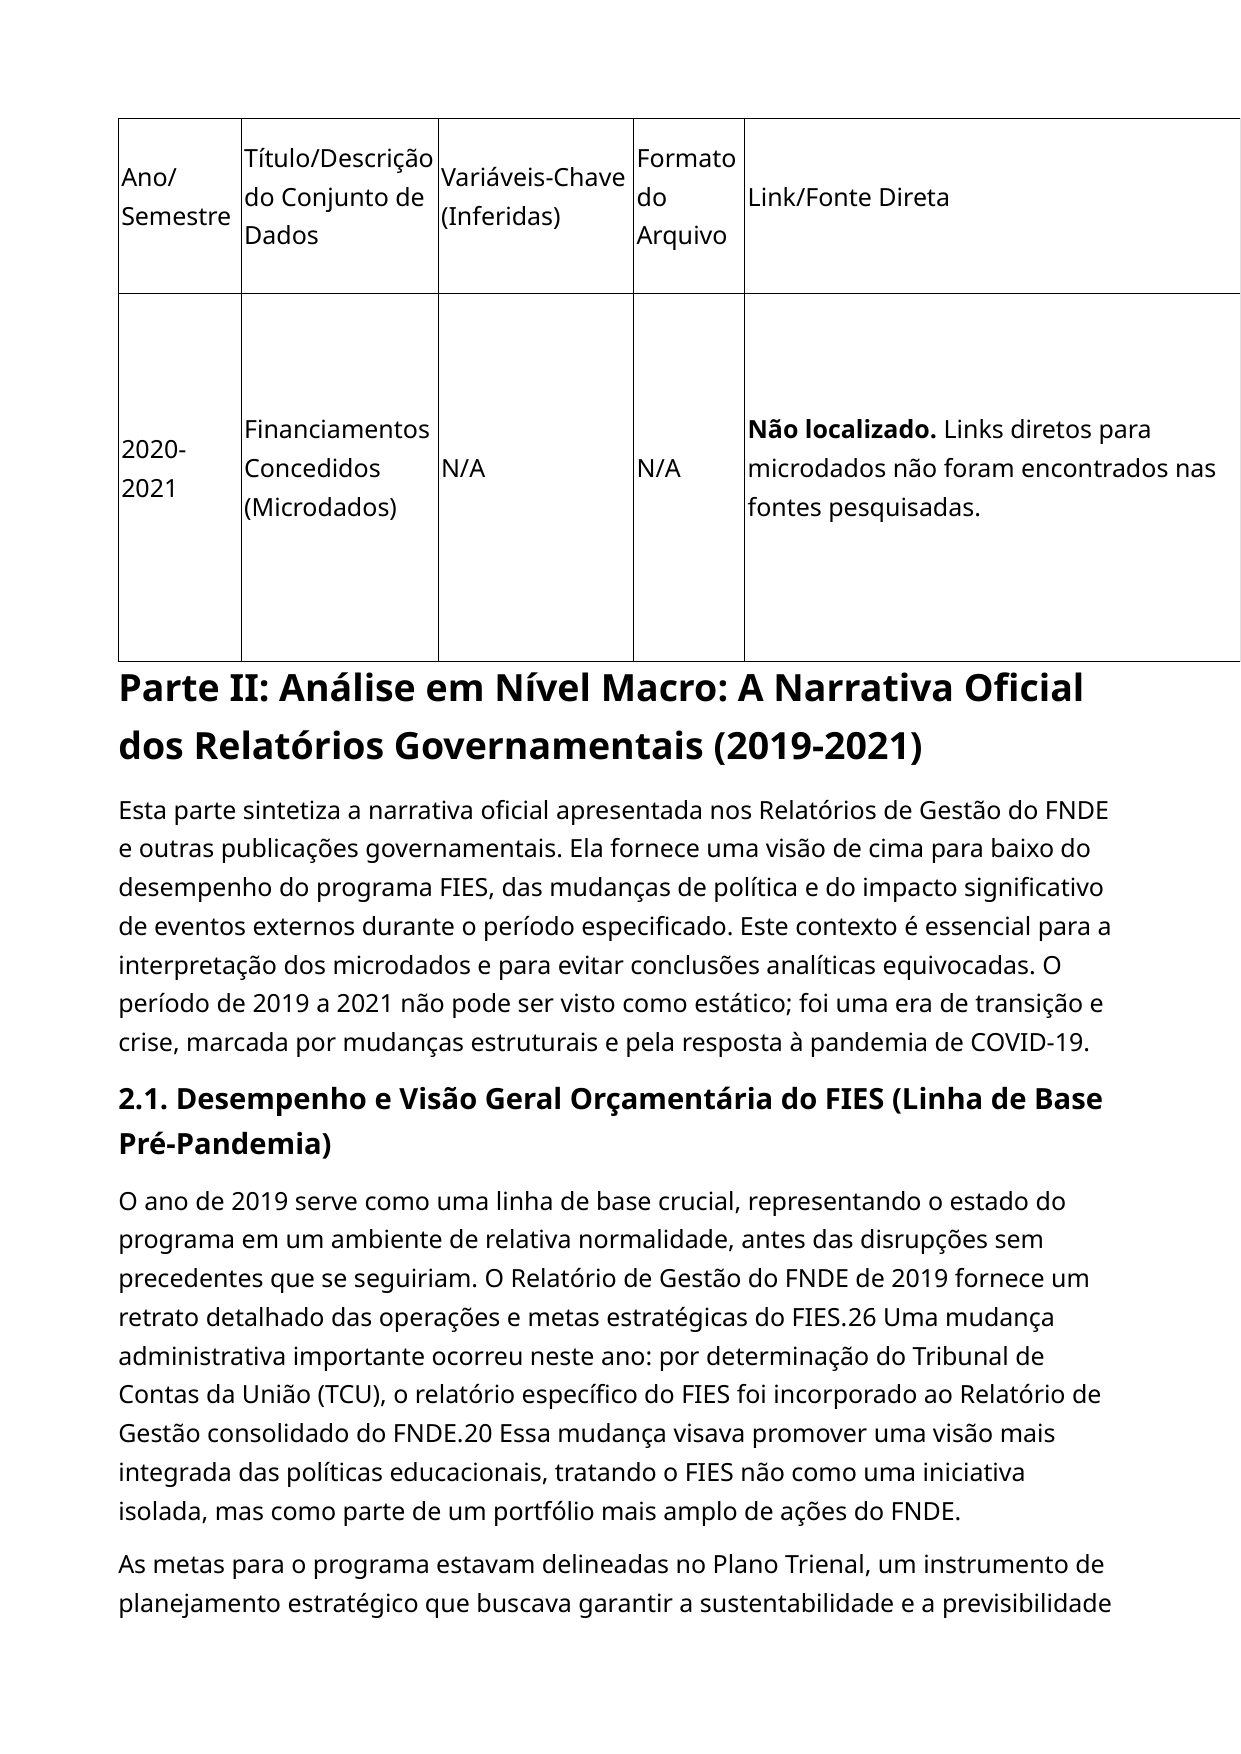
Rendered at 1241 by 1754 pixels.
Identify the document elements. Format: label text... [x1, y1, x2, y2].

table_cell Não localizado. Links diretos para microdados não foram encontrados nas fontes pesquisadas. [745, 294, 1240, 661]
table_cell N/A [634, 294, 744, 661]
table_header Ano/Semestre [119, 119, 241, 293]
table_cell N/A [439, 294, 633, 661]
table_cell 2020-2021 [119, 294, 241, 661]
table_header Título/Descrição do Conjunto de Dados [242, 119, 438, 293]
table_header Variáveis-Chave (Inferidas) [439, 119, 633, 293]
table_header Formato do Arquivo [634, 119, 744, 293]
subtitle 2.1. Desempenho e Visão Geral Orçamentária do FIES (Linha de Base Pré-Pandemia) [118, 1078, 1122, 1163]
text Esta parte sintetiza a narrativa oficial apresentada nos Relatórios de Gestão do FNDE e outras publicações governamentais. Ela fornece uma visão de cima para baixo do desempenho do programa FIES, das mudanças de política e do impacto significativo de eventos externos durante o período especificado. Este contexto é essencial para a interpretação dos microdados e para evitar conclusões analíticas equivocadas. O período de 2019 a 2021 não pode ser visto como estático; foi uma era de transição e crise, marcada por mudanças estruturais e pela resposta à pandemia de COVID-19. [118, 792, 1122, 1059]
text As metas para o programa estavam delineadas no Plano Trienal, um instrumento de planejamento estratégico que buscava garantir a sustentabilidade e a previsibilidade [118, 1547, 1122, 1619]
text O ano de 2019 serve como uma linha de base crucial, representando o estado do programa em um ambiente de relativa normalidade, antes das disrupções sem precedentes que se seguiriam. O Relatório de Gestão do FNDE de 2019 fornece um retrato detalhado das operações e metas estratégicas do FIES.26 Uma mudança administrativa importante ocorreu neste ano: por determinação do Tribunal de Contas da União (TCU), o relatório específico do FIES foi incorporado ao Relatório de Gestão consolidado do FNDE.20 Essa mudança visava promover uma visão mais integrada das políticas educacionais, tratando o FIES não como uma iniciativa isolada, mas como parte de um portfólio mais amplo de ações do FNDE. [118, 1183, 1122, 1527]
subtitle Parte II: Análise em Nível Macro: A Narrativa Oficial dos Relatórios Governamentais (2019-2021) [118, 662, 1122, 771]
table_header Link/Fonte Direta [745, 119, 1240, 293]
table_cell Financiamentos Concedidos (Microdados) [242, 294, 438, 661]
